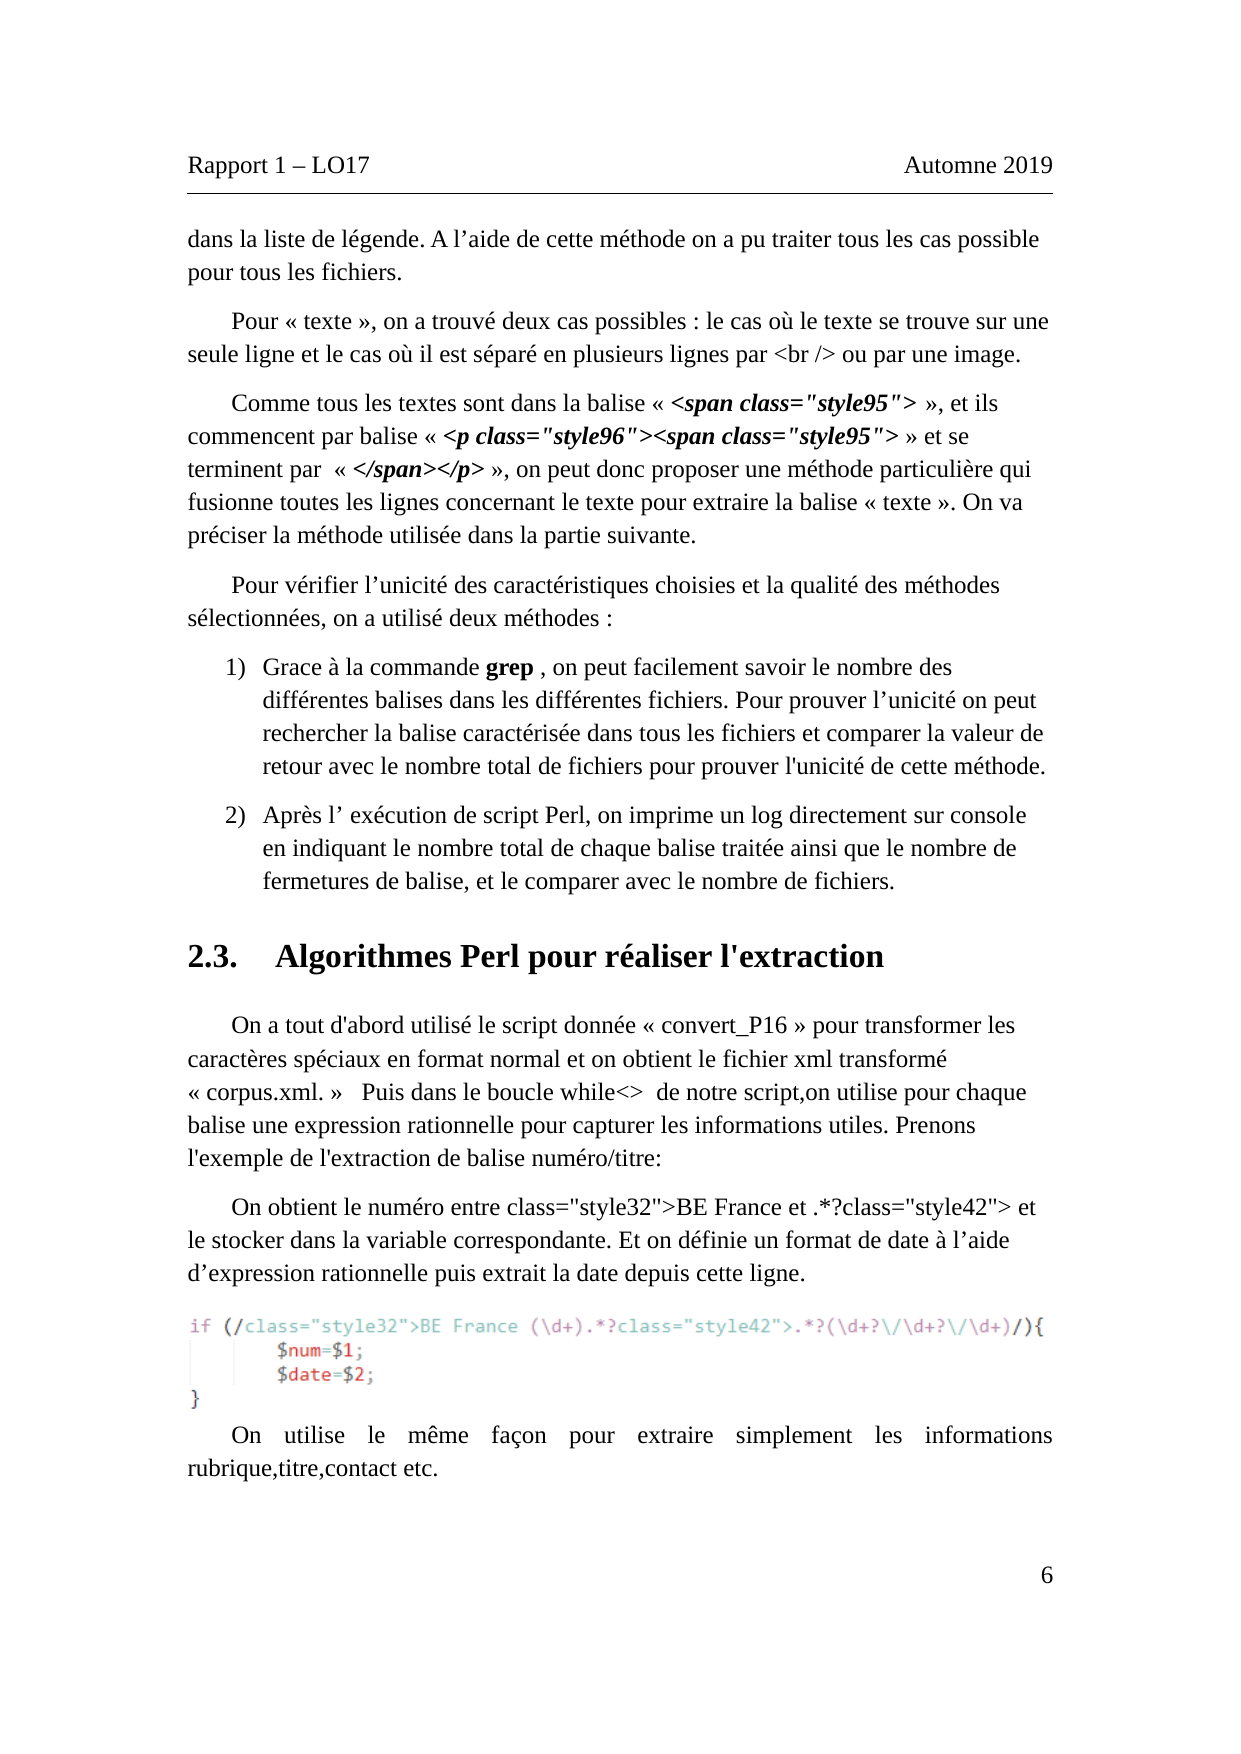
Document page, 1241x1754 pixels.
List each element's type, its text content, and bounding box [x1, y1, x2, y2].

list Après l’ exécution de script Perl, on imprime un log directement sur console en indiquant le nombre total de chaque balise traitée ainsi que le nombre de fermetures de balise, et le comparer avec le nombre de fichiers. [225, 800, 1053, 895]
list Grace à la commande grep , on peut facilement savoir le nombre des différentes balises dans les différentes fichiers. Pour prouver l’unicité on peut rechercher la balise caractérisée dans tous les fichiers et comparer la valeur de retour avec le nombre total de fichiers pour prouver l'unicité de cette méthode. [225, 652, 1053, 780]
picture [187, 1307, 1053, 1417]
text Pour « texte », on a trouvé deux cas possibles : le cas où le texte se trouve sur une seule ligne et le cas où il est séparé en plusieurs lignes par <br /> ou par une image. [187, 306, 1053, 368]
text Comme tous les textes sont dans la balise « <span class="style95"> », et ils commencent par balise « <p class="style96"><span class="style95"> » et se terminent par « </span></p> », on peut donc proposer une méthode particulière qui fusionne toutes les lignes concernant le texte pour extraire la balise « texte ». On va préciser la méthode utilisée dans la partie suivante. [187, 388, 1053, 549]
text On obtient le numéro entre class="style32">BE France et .*?class="style42"> et le stocker dans la variable correspondante. Et on définie un format de date à l’aide d’expression rationnelle puis extrait la date depuis cette ligne. [187, 1192, 1053, 1287]
text On utilise le même façon pour extraire simplement les informations rubrique,titre,contact etc. [187, 1417, 1053, 1482]
text Pour vérifier l’unicité des caractéristiques choisies et la qualité des méthodes sélectionnées, on a utilisé deux méthodes : [187, 570, 1053, 631]
text dans la liste de légende. A l’aide de cette méthode on a pu traiter tous les cas possible pour tous les fichiers. [187, 224, 1053, 286]
text On a tout d'abord utilisé le script donnée « convert_P16 » pour transformer les caractères spéciaux en format normal et on obtient le fichier xml transformé « corpus.xml. » Puis dans le boucle while<> de notre script,on utilise pour chaque balise une expression rationnelle pour capturer les informations utiles. Prenons l'exemple de l'extraction de balise numéro/titre: [187, 1011, 1053, 1171]
subtitle Algorithmes Perl pour réaliser l'extraction [187, 936, 1053, 975]
